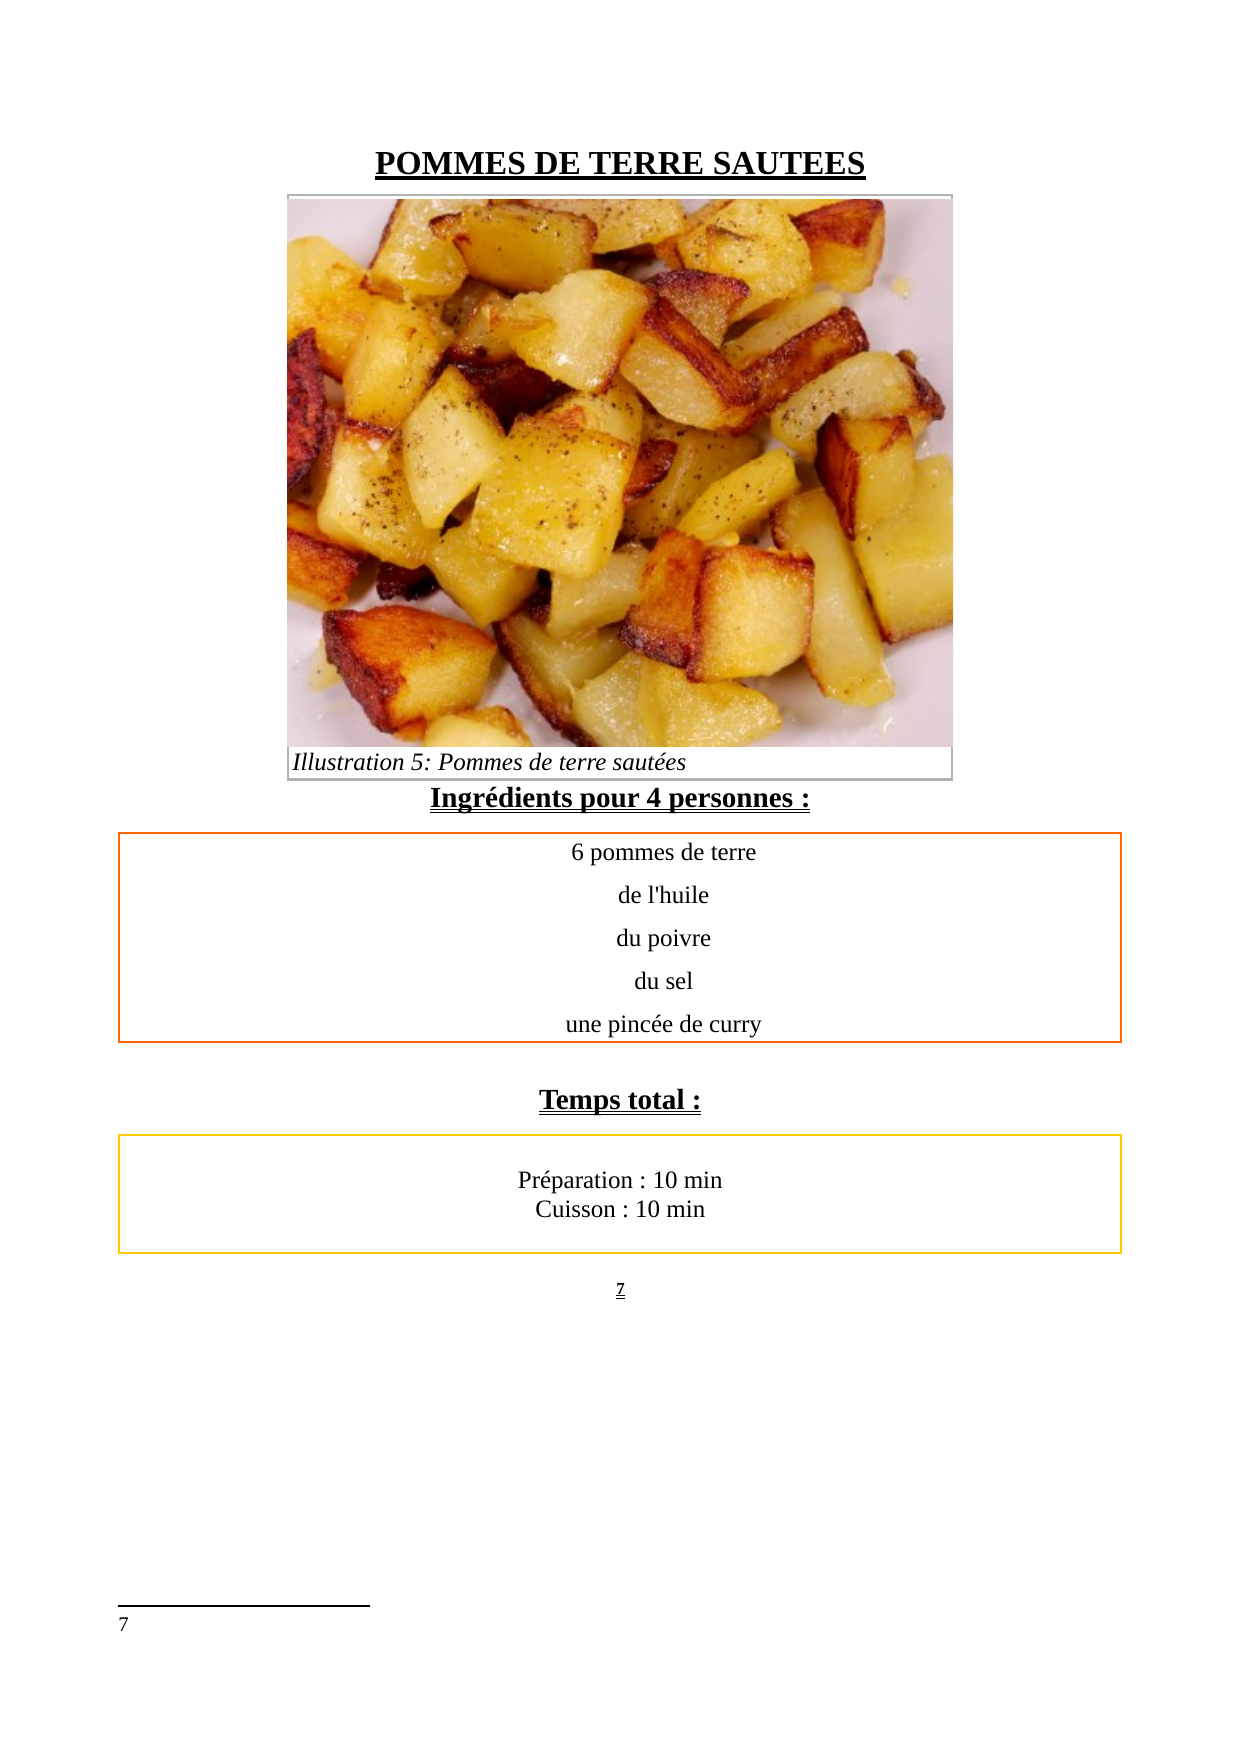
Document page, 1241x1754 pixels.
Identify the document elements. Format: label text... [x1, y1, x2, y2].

text Ingrédients pour 4 personnes : [118, 219, 1122, 814]
text de l'huile [120, 875, 1120, 909]
picture [287, 199, 954, 747]
text Illustration 5: Pommes de terre sautées [292, 747, 948, 776]
text Temps total : [118, 1082, 1122, 1116]
text une pincée de curry [120, 1004, 1120, 1041]
text du sel [120, 961, 1120, 995]
text du poivre [120, 918, 1120, 952]
text Cuisson : 10 min [120, 1162, 1120, 1252]
text Préparation : 10 min [120, 1136, 1120, 1162]
subtitle POMMES DE TERRE SAUTEES [118, 143, 1122, 182]
text 6 pommes de terre [120, 834, 1120, 866]
